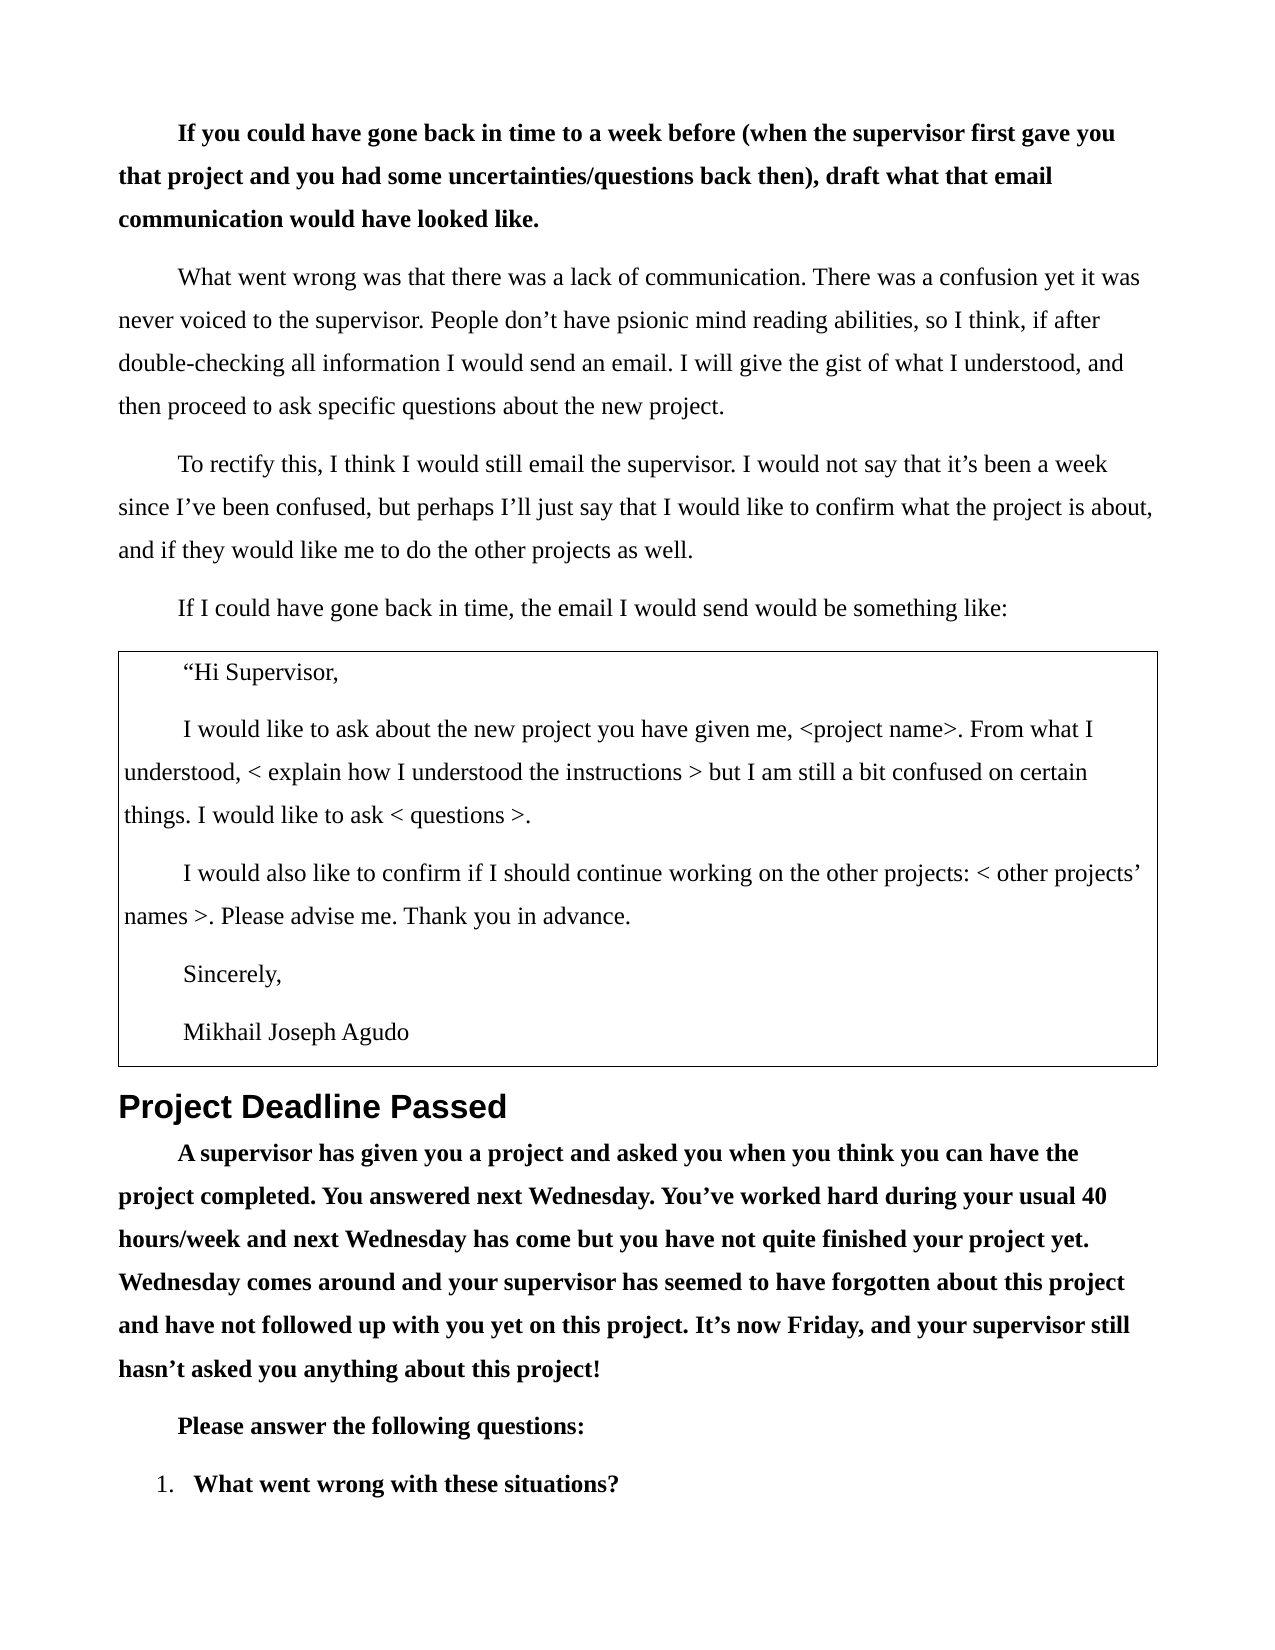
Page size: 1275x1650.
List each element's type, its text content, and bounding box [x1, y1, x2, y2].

text If you could have gone back in time to a week before (when the supervisor first gave you that project and you had some uncertainties/questions back then), draft what that email communication would have looked like. [118, 118, 1157, 233]
text If I could have gone back in time, the email I would send would be something like: [118, 593, 1157, 622]
text What went wrong was that there was a lack of communication. There was a confusion yet it was never voiced to the supervisor. People don’t have psionic mind reading abilities, so I think, if after double-checking all information I would send an email. I will give the gist of what I understood, and then proceed to ask specific questions about the new project. [118, 262, 1157, 420]
text To rectify this, I think I would still email the supervisor. I would not say that it’s been a week since I’ve been confused, but perhaps I’ll just say that I would like to confirm what the project is about, and if they would like me to do the other projects as well. [118, 449, 1157, 564]
text A supervisor has given you a project and asked you when you think you can have the project completed. You answered next Wednesday. You’ve worked hard during your usual 40 hours/week and next Wednesday has come but you have not quite finished your project yet. Wednesday comes around and your supervisor has seemed to have forgotten about this project and have not followed up with you yet on this project. It’s now Friday, and your supervisor still hasn’t asked you anything about this project! [118, 1138, 1157, 1382]
subtitle Project Deadline Passed [118, 1087, 1157, 1126]
text Please answer the following questions: [118, 1411, 1157, 1440]
list What went wrong with these situations? [156, 1469, 1157, 1498]
table_header “Hi Supervisor, I would like to ask about the new project you have given me, <project name>. From what I understood, < explain how I understood the instructions > but I am still a bit confused on certain things. I would like to ask < questions >. I would also like to confirm if I should continue working on the other projects: < other projects’ names >. Please advise me. Thank you in advance. Sincerely, Mikhail Joseph Agudo [119, 652, 1157, 1066]
